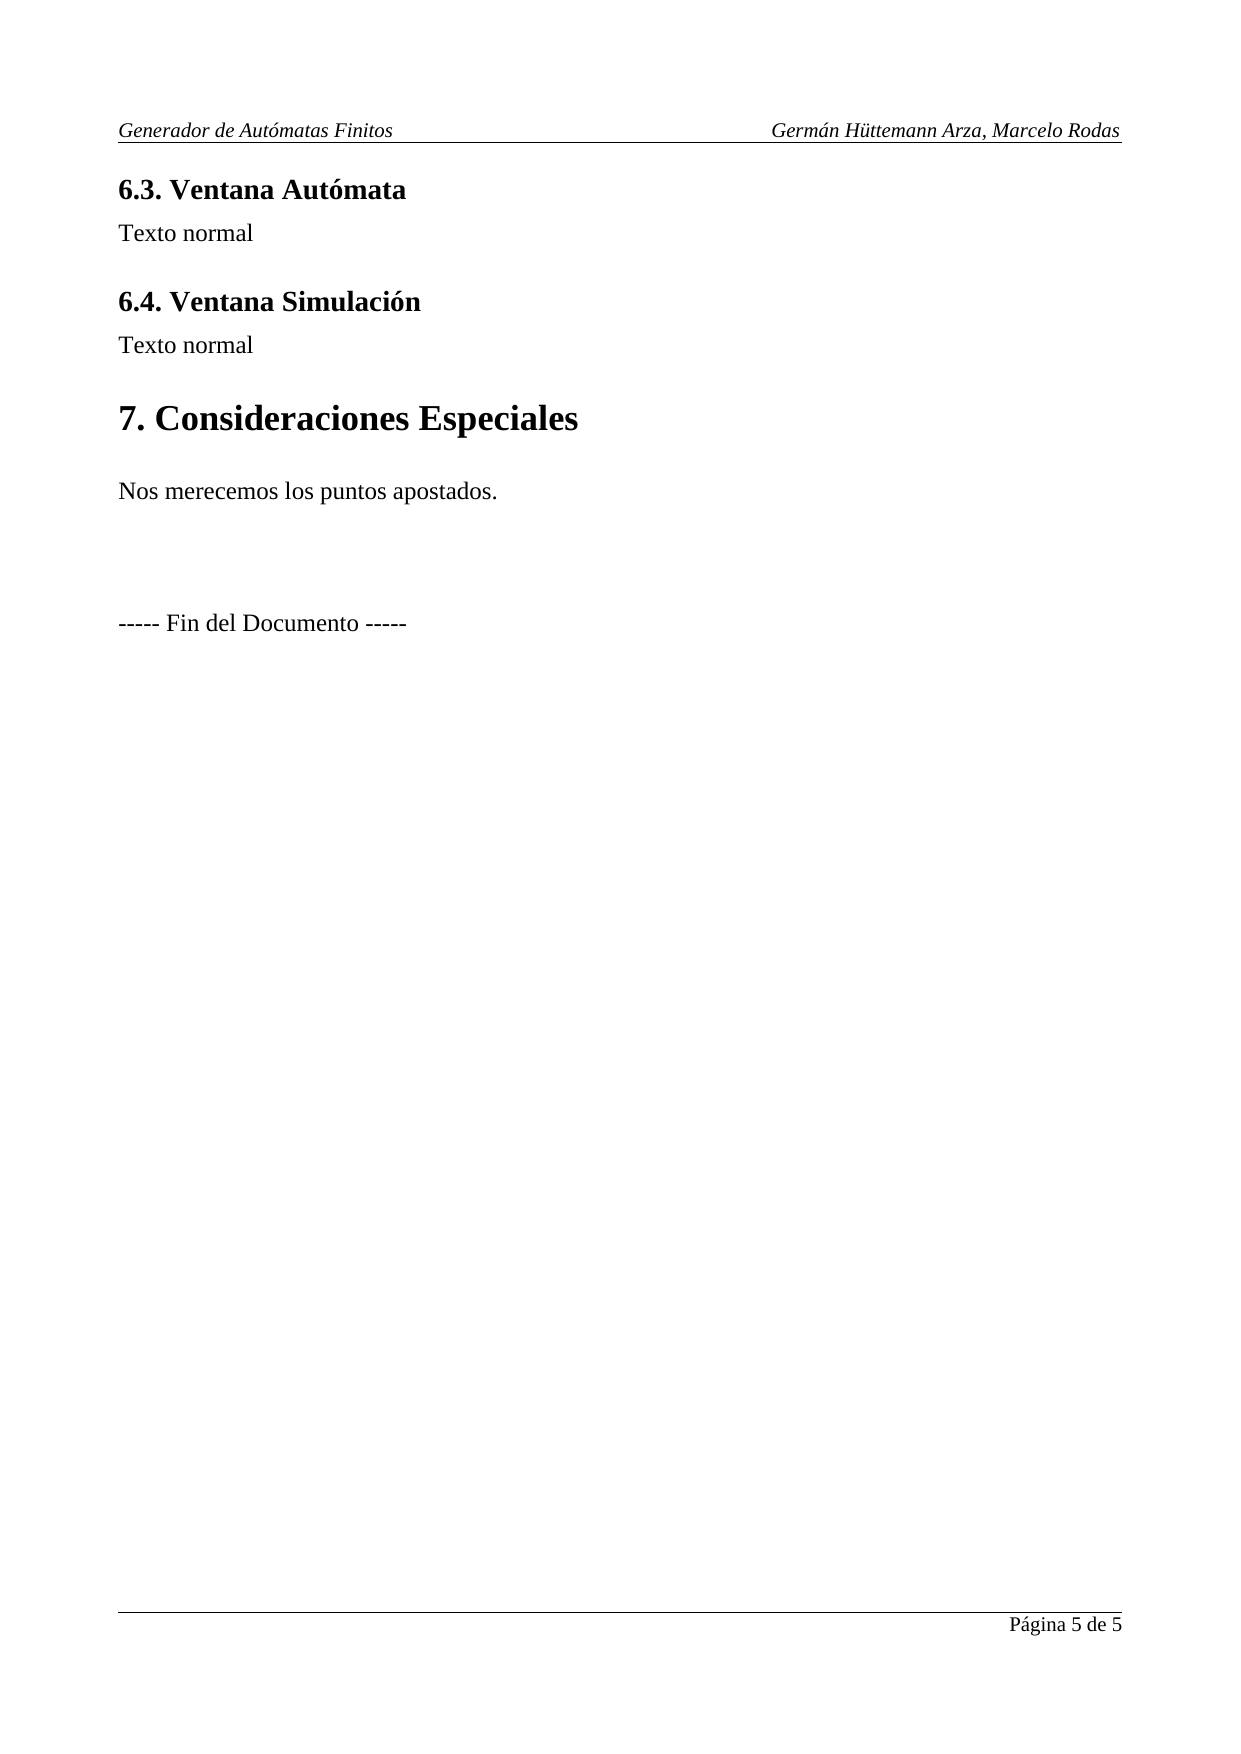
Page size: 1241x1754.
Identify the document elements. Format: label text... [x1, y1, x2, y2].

text ----- Fin del Documento ----- [118, 608, 1122, 637]
subtitle 6.3. Ventana Autómata [118, 172, 1122, 205]
subtitle 6.4. Ventana Simulación [118, 284, 1122, 318]
subtitle 7. Consideraciones Especiales [118, 396, 1122, 438]
text Texto normal [118, 330, 1122, 359]
text Nos merecemos los puntos apostados. [118, 476, 1122, 504]
text Texto normal [118, 218, 1122, 247]
